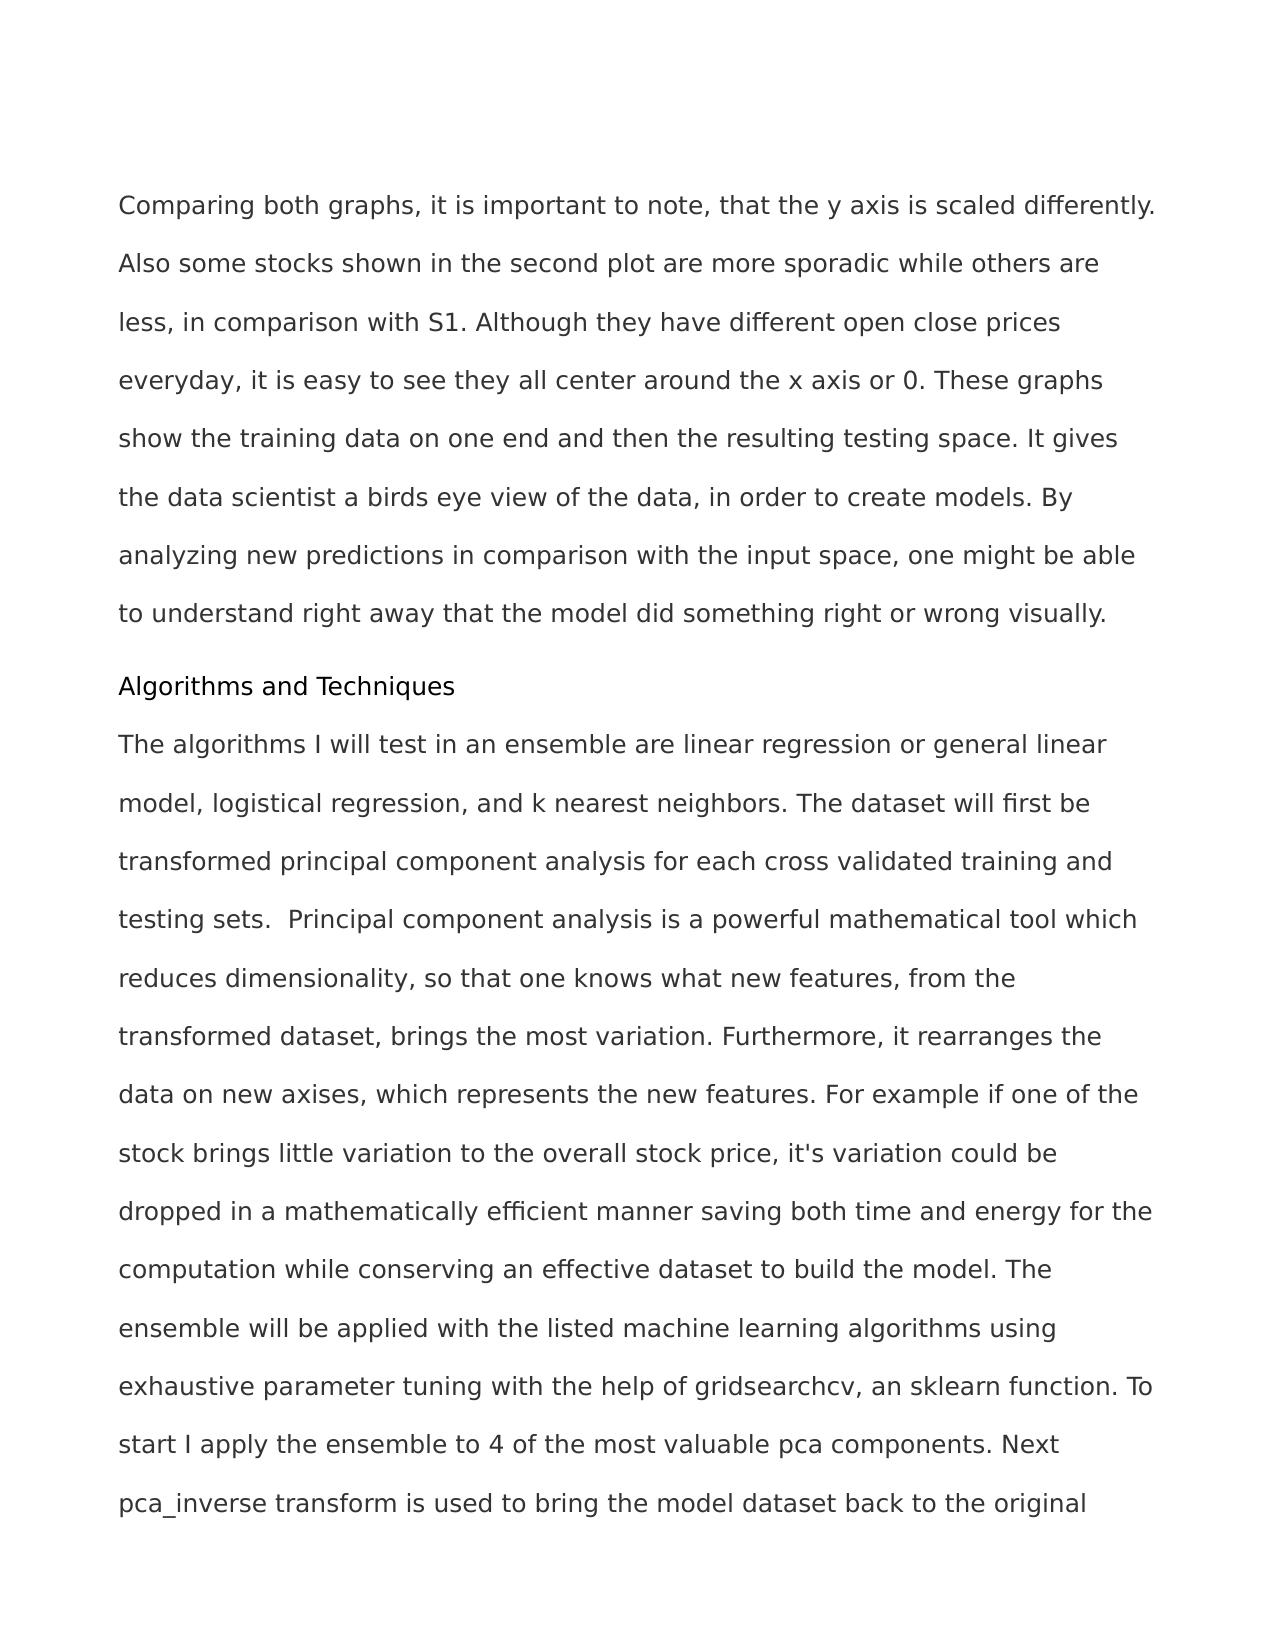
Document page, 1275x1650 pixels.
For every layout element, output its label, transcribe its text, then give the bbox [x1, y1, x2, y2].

text The algorithms I will test in an ensemble are linear regression or general linear model, logistical regression, and k nearest neighbors. The dataset will first be transformed principal component analysis for each cross validated training and testing sets. Principal component analysis is a powerful mathematical tool which reduces dimensionality, so that one knows what new features, from the transformed dataset, brings the most variation. Furthermore, it rearranges the data on new axises, which represents the new features. For example if one of the stock brings little variation to the overall stock price, it's variation could be dropped in a mathematically efficient manner saving both time and energy for the computation while conserving an effective dataset to build the model. The ensemble will be applied with the listed machine learning algorithms using exhaustive parameter tuning with the help of gridsearchcv, an sklearn function. To start I apply the ensemble to 4 of the most valuable pca components. Next pca_inverse transform is used to bring the model dataset back to the original [118, 731, 1157, 1518]
text Comparing both graphs, it is important to note, that the y axis is scaled differently. Also some stocks shown in the second plot are more sporadic while others are less, in comparison with S1. Although they have different open close prices everyday, it is easy to see they all center around the x axis or 0. These graphs show the training data on one end and then the resulting testing space. It gives the data scientist a birds eye view of the data, in order to create models. By analyzing new predictions in comparison with the input space, one might be able to understand right away that the model did something right or wrong visually. [118, 191, 1157, 628]
text Algorithms and Techniques [118, 672, 1157, 701]
